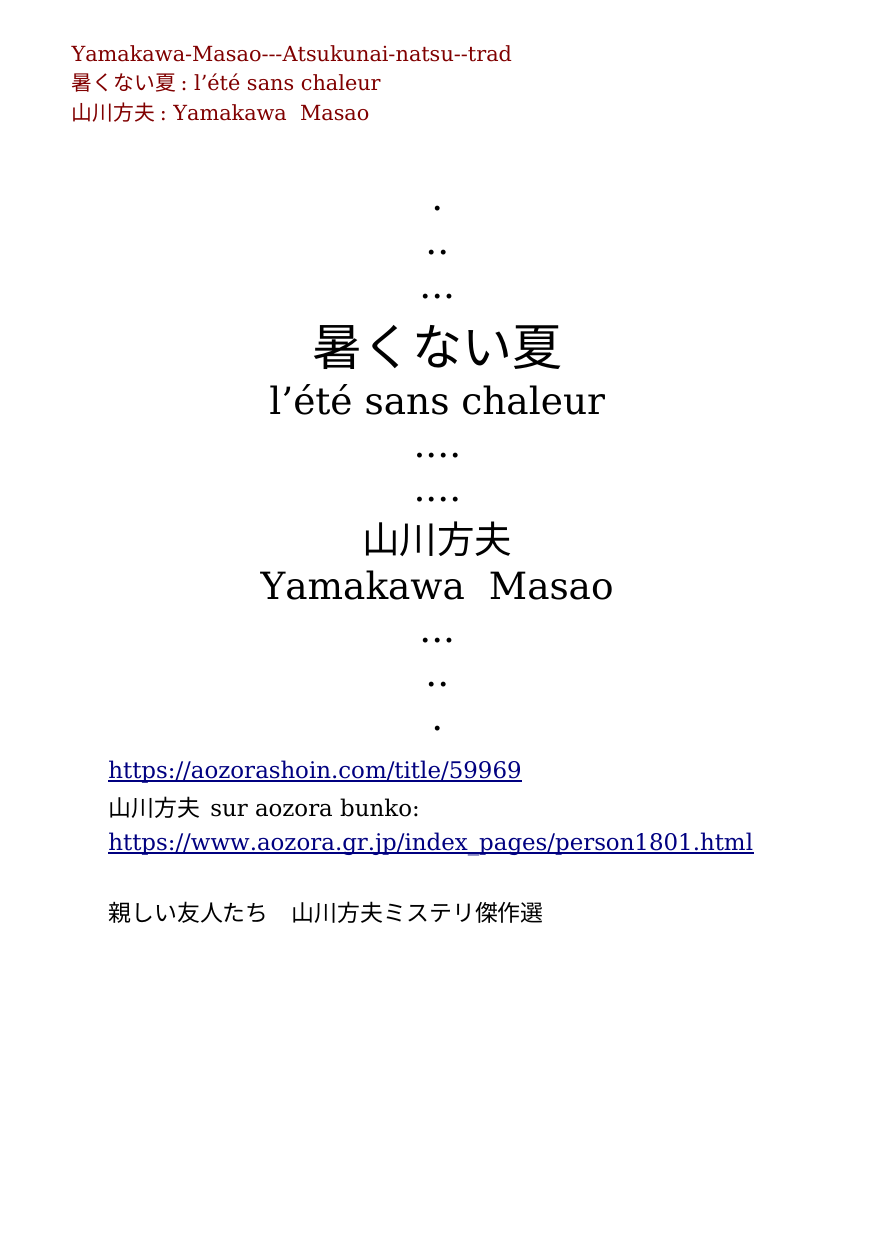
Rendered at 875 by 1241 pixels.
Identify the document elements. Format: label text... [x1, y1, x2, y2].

text 山川方夫 : Yamakawa Masao [71, 96, 803, 127]
subtitle . .. ... 暑くない夏 l’été sans chaleur .... .... 山川方夫 Yamakawa Masao ... .. . [36, 176, 838, 739]
text Yamakawa-Masao---Atsukunai-natsu--trad [71, 42, 803, 66]
text 暑くない夏 : l’été sans chaleur [71, 66, 803, 96]
text 山川方夫 sur aozora bunko: [72, 790, 802, 823]
text 親しい友人たち 山川方夫ミステリ傑作選 [72, 894, 802, 928]
text https://aozorashoin.com/title/59969 [72, 757, 802, 784]
text https://www.aozora.gr.jp/index_pages/person1801.html [72, 829, 802, 856]
